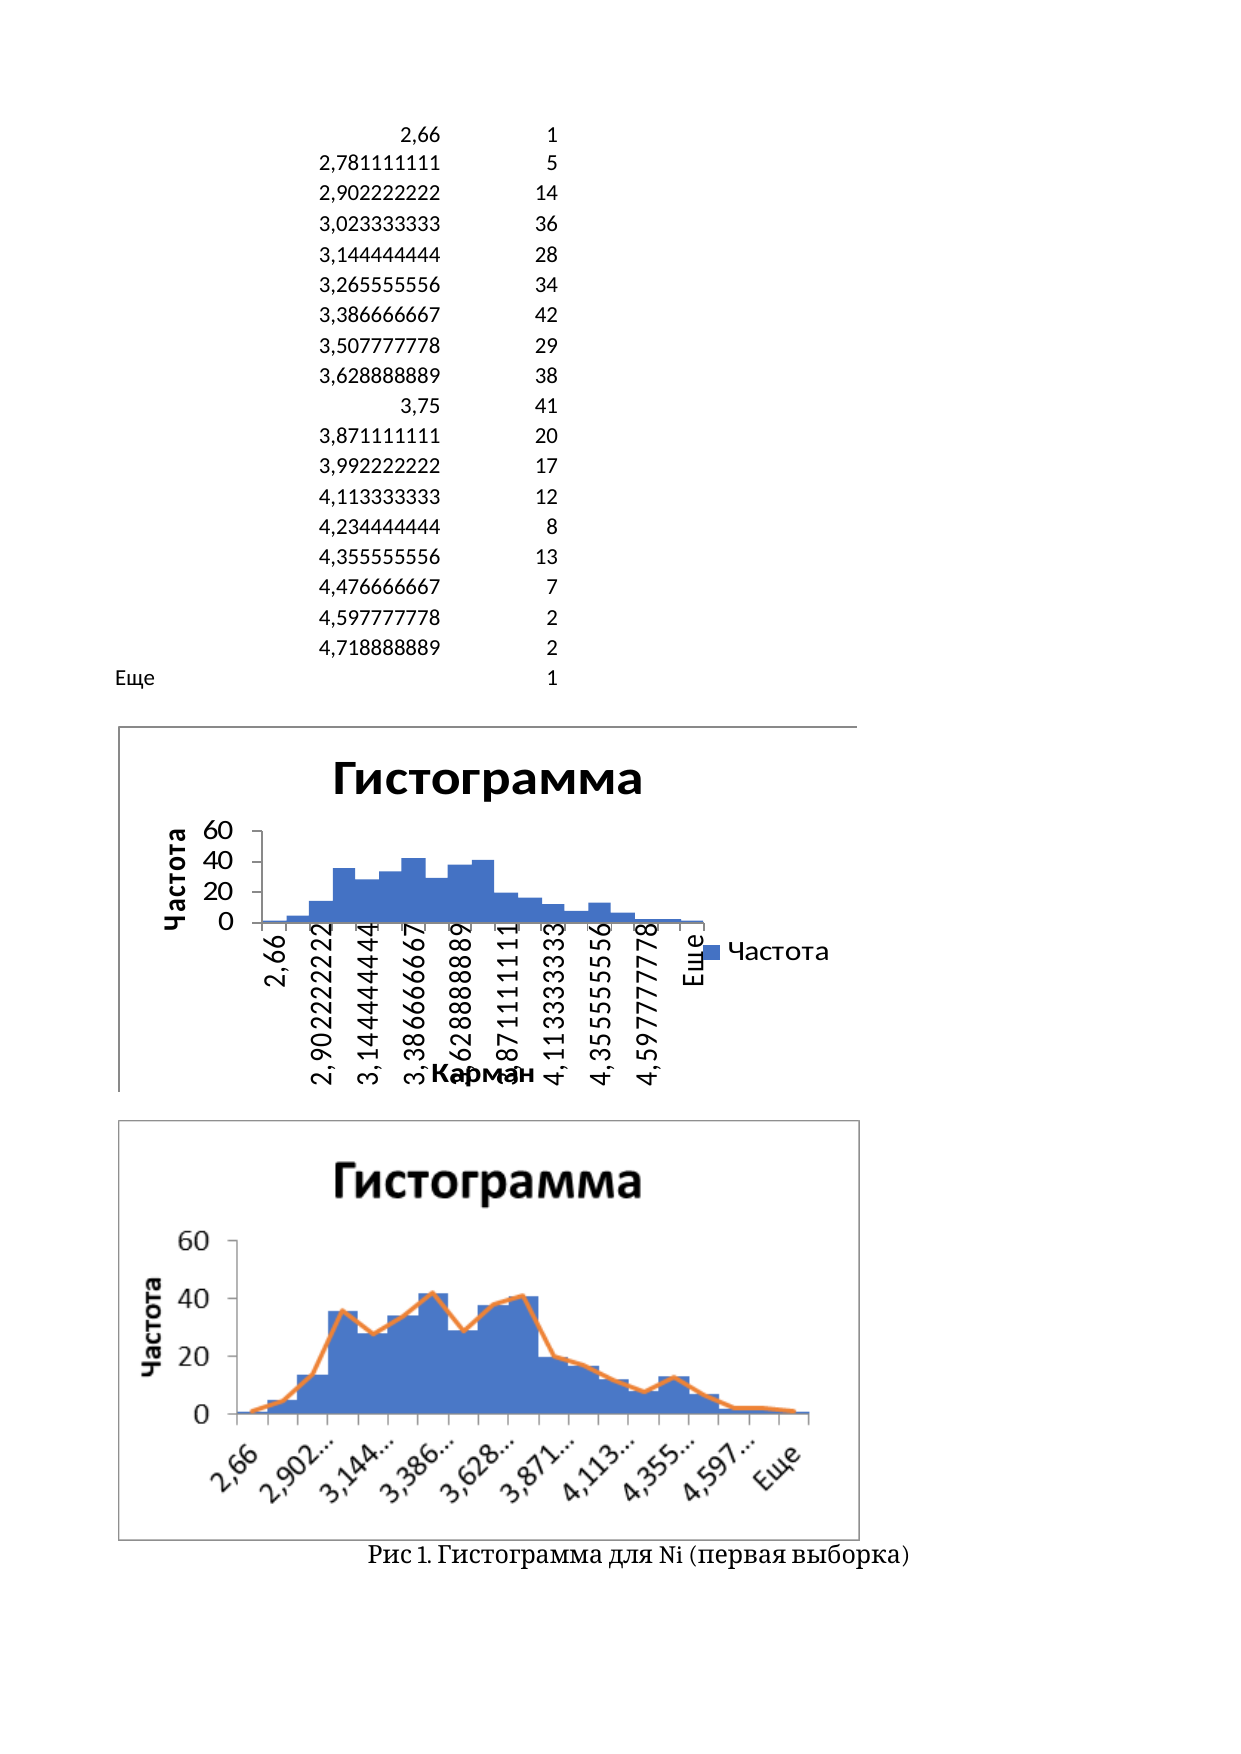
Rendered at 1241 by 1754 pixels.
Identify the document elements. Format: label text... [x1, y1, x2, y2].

table_cell 8 [443, 512, 561, 542]
table_cell 14 [443, 179, 561, 209]
picture [118, 1120, 860, 1541]
table_cell 4,234444444 [112, 512, 443, 542]
table_cell 2,781111111 [112, 148, 443, 178]
table_cell 41 [443, 391, 561, 421]
table_cell 2,902222222 [112, 179, 443, 209]
table_cell 3,386666667 [112, 301, 443, 331]
table_cell 2,66 [112, 118, 443, 148]
table_cell 17 [443, 452, 561, 482]
table_cell 38 [443, 361, 561, 391]
table_cell 3,628888889 [112, 361, 443, 391]
table_cell 7 [443, 573, 561, 603]
table_cell 2 [443, 603, 561, 633]
text Рис 1. Гистограмма для Ni (первая выборка) [156, 1541, 1122, 1570]
table_cell 5 [443, 148, 561, 178]
table_cell 34 [443, 270, 561, 301]
table_cell 20 [443, 421, 561, 452]
table_cell 3,507777778 [112, 331, 443, 361]
table_cell 3,265555556 [112, 270, 443, 301]
table_cell 3,023333333 [112, 209, 443, 240]
table_cell 3,144444444 [112, 240, 443, 270]
table_cell 4,476666667 [112, 573, 443, 603]
table_cell 4,718888889 [112, 633, 443, 663]
table_cell 4,113333333 [112, 482, 443, 512]
table_cell 42 [443, 301, 561, 331]
table_cell 4,597777778 [112, 603, 443, 633]
table_cell 13 [443, 542, 561, 572]
table_cell 1 [443, 663, 561, 694]
table_cell 29 [443, 331, 561, 361]
table_cell 36 [443, 209, 561, 240]
table_cell 3,992222222 [112, 452, 443, 482]
table_cell 1 [443, 118, 561, 148]
table_cell 3,871111111 [112, 421, 443, 452]
table_cell 12 [443, 482, 561, 512]
table_cell Еще [112, 663, 443, 694]
table_cell 28 [443, 240, 561, 270]
table_cell 4,355555556 [112, 542, 443, 572]
table_cell 3,75 [112, 391, 443, 421]
table_cell 2 [443, 633, 561, 663]
